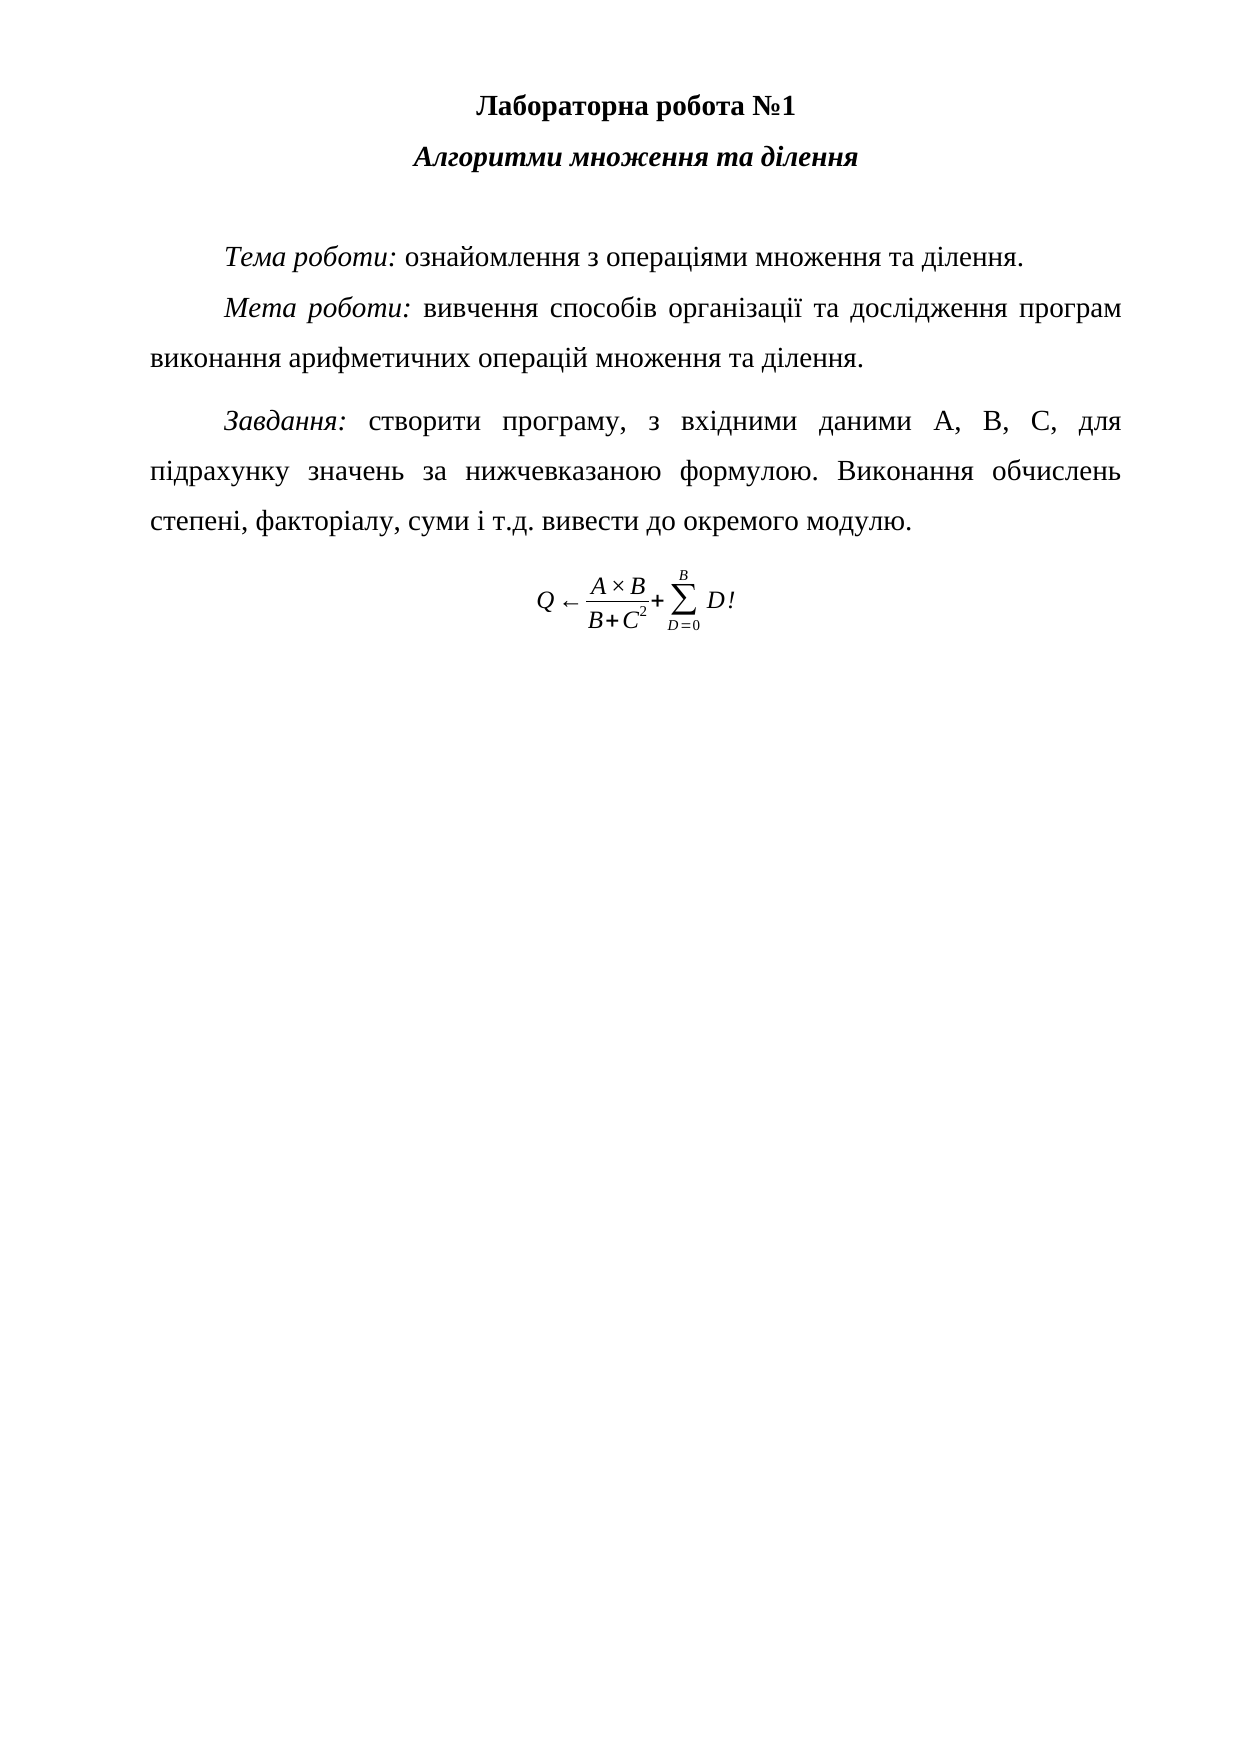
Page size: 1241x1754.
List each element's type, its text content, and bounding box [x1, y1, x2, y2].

text Алгоритми множення та ділення [150, 139, 1122, 172]
text Завдання: створити програму, з вхідними даними A, B, C, для підрахунку значень за нижчевказаною формулою. Виконання обчислень степені, факторіалу, суми і т.д. вивести до окремого модулю. [150, 403, 1122, 537]
text Лабораторна робота №1 [150, 88, 1122, 122]
text Мета роботи: вивчення способів організації та дослідження програм виконання арифметичних операцій множення та ділення. [150, 290, 1122, 374]
text Тема роботи: ознайомлення з операціями множення та ділення. [150, 239, 1122, 273]
